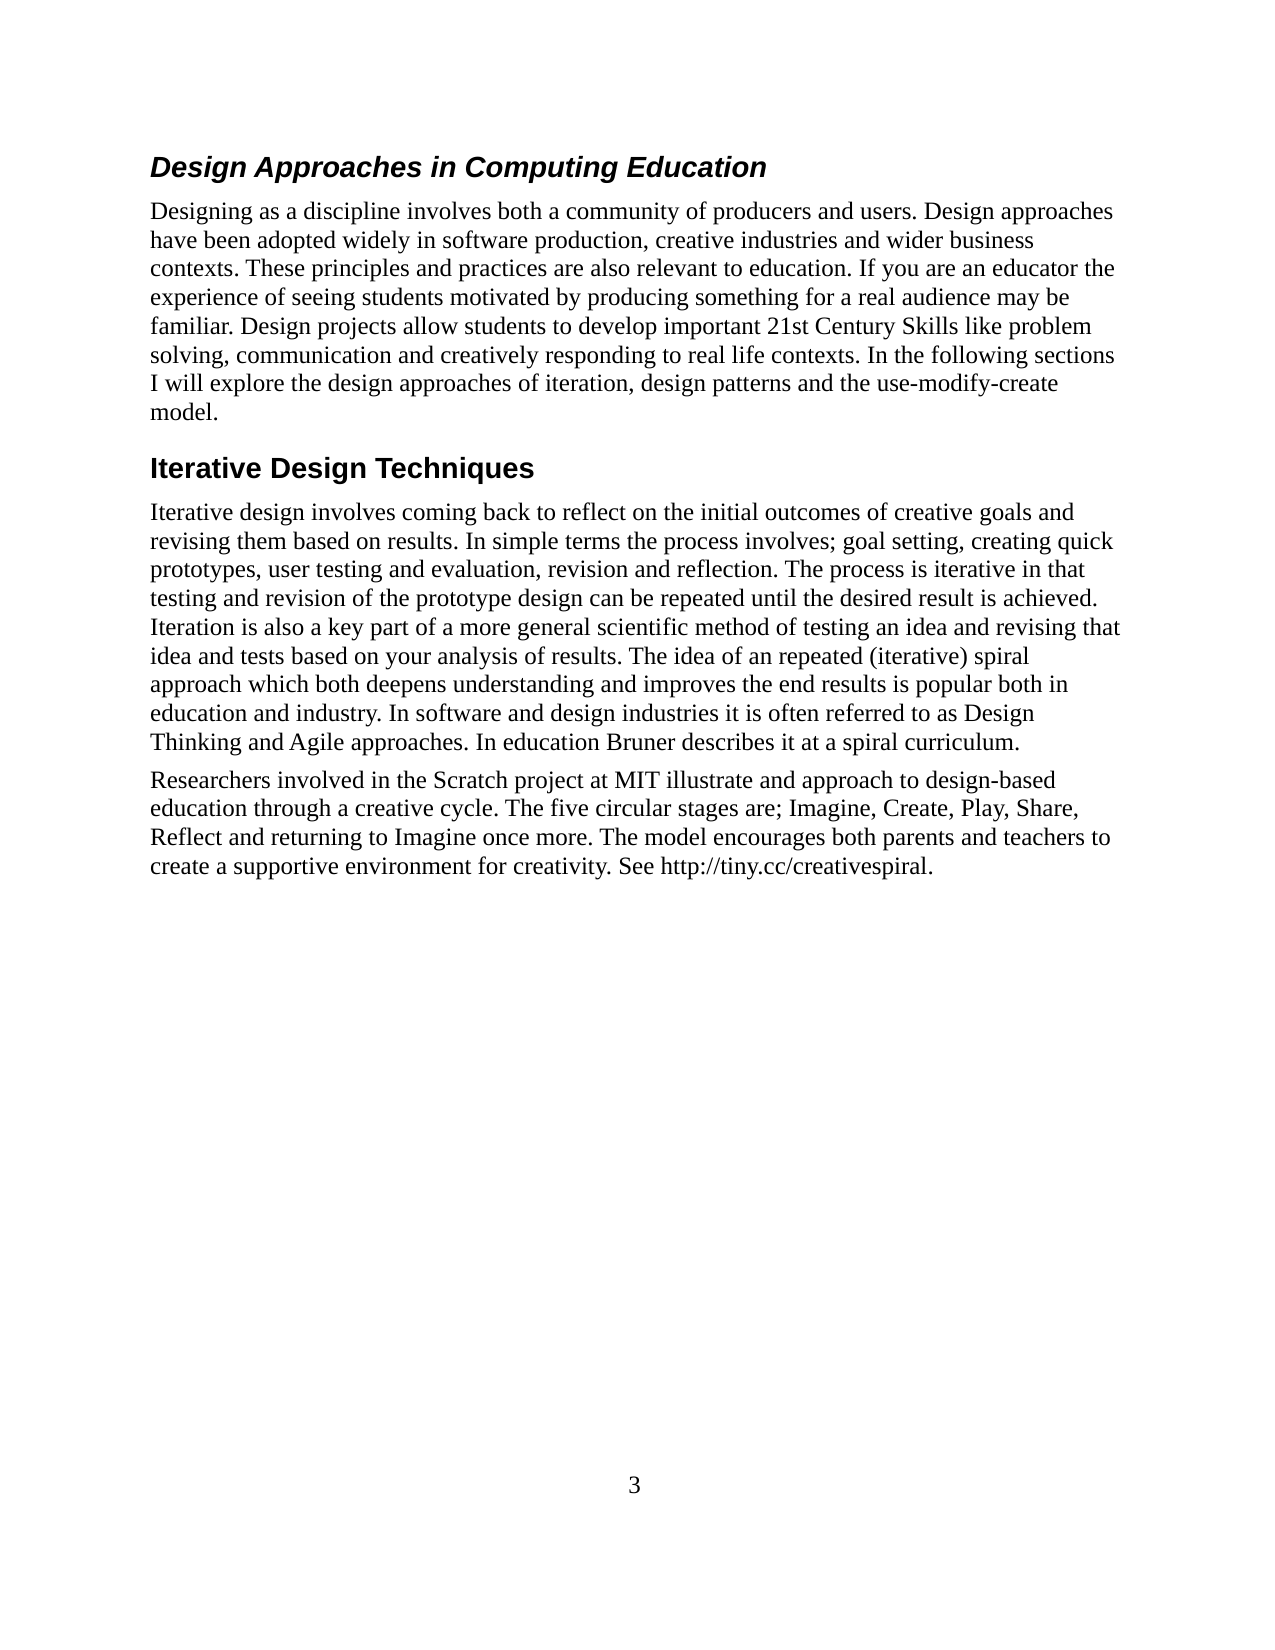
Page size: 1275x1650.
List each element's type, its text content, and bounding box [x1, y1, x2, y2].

text Iterative design involves coming back to reflect on the initial outcomes of creative goals and revising them based on results. In simple terms the process involves; goal setting, creating quick prototypes, user testing and evaluation, revision and reflection. The process is iterative in that testing and revision of the prototype design can be repeated until the desired result is achieved. Iteration is also a key part of a more general scientific method of testing an idea and revising that idea and tests based on your analysis of results. The idea of an repeated (iterative) spiral approach which both deepens understanding and improves the end results is popular both in education and industry. In software and design industries it is often referred to as Design Thinking and Agile approaches. In education Bruner describes it at a spiral curriculum. [150, 497, 1125, 756]
subtitle Iterative Design Techniques [150, 451, 1125, 484]
subtitle Design Approaches in Computing Education [150, 150, 1125, 183]
text Designing as a discipline involves both a community of producers and users. Design approaches have been adopted widely in software production, creative industries and wider business contexts. These principles and practices are also relevant to education. If you are an educator the experience of seeing students motivated by producing something for a real audience may be familiar. Design projects allow students to develop important 21st Century Skills like problem solving, communication and creatively responding to real life contexts. In the following sections I will explore the design approaches of iteration, design patterns and the use-modify-create model. [150, 196, 1125, 426]
text Researchers involved in the Scratch project at MIT illustrate and approach to design-based education through a creative cycle. The five circular stages are; Imagine, Create, Play, Share, Reflect and returning to Imagine once more. The model encourages both parents and teachers to create a supportive environment for creativity. See http://tiny.cc/creativespiral. [150, 765, 1125, 880]
